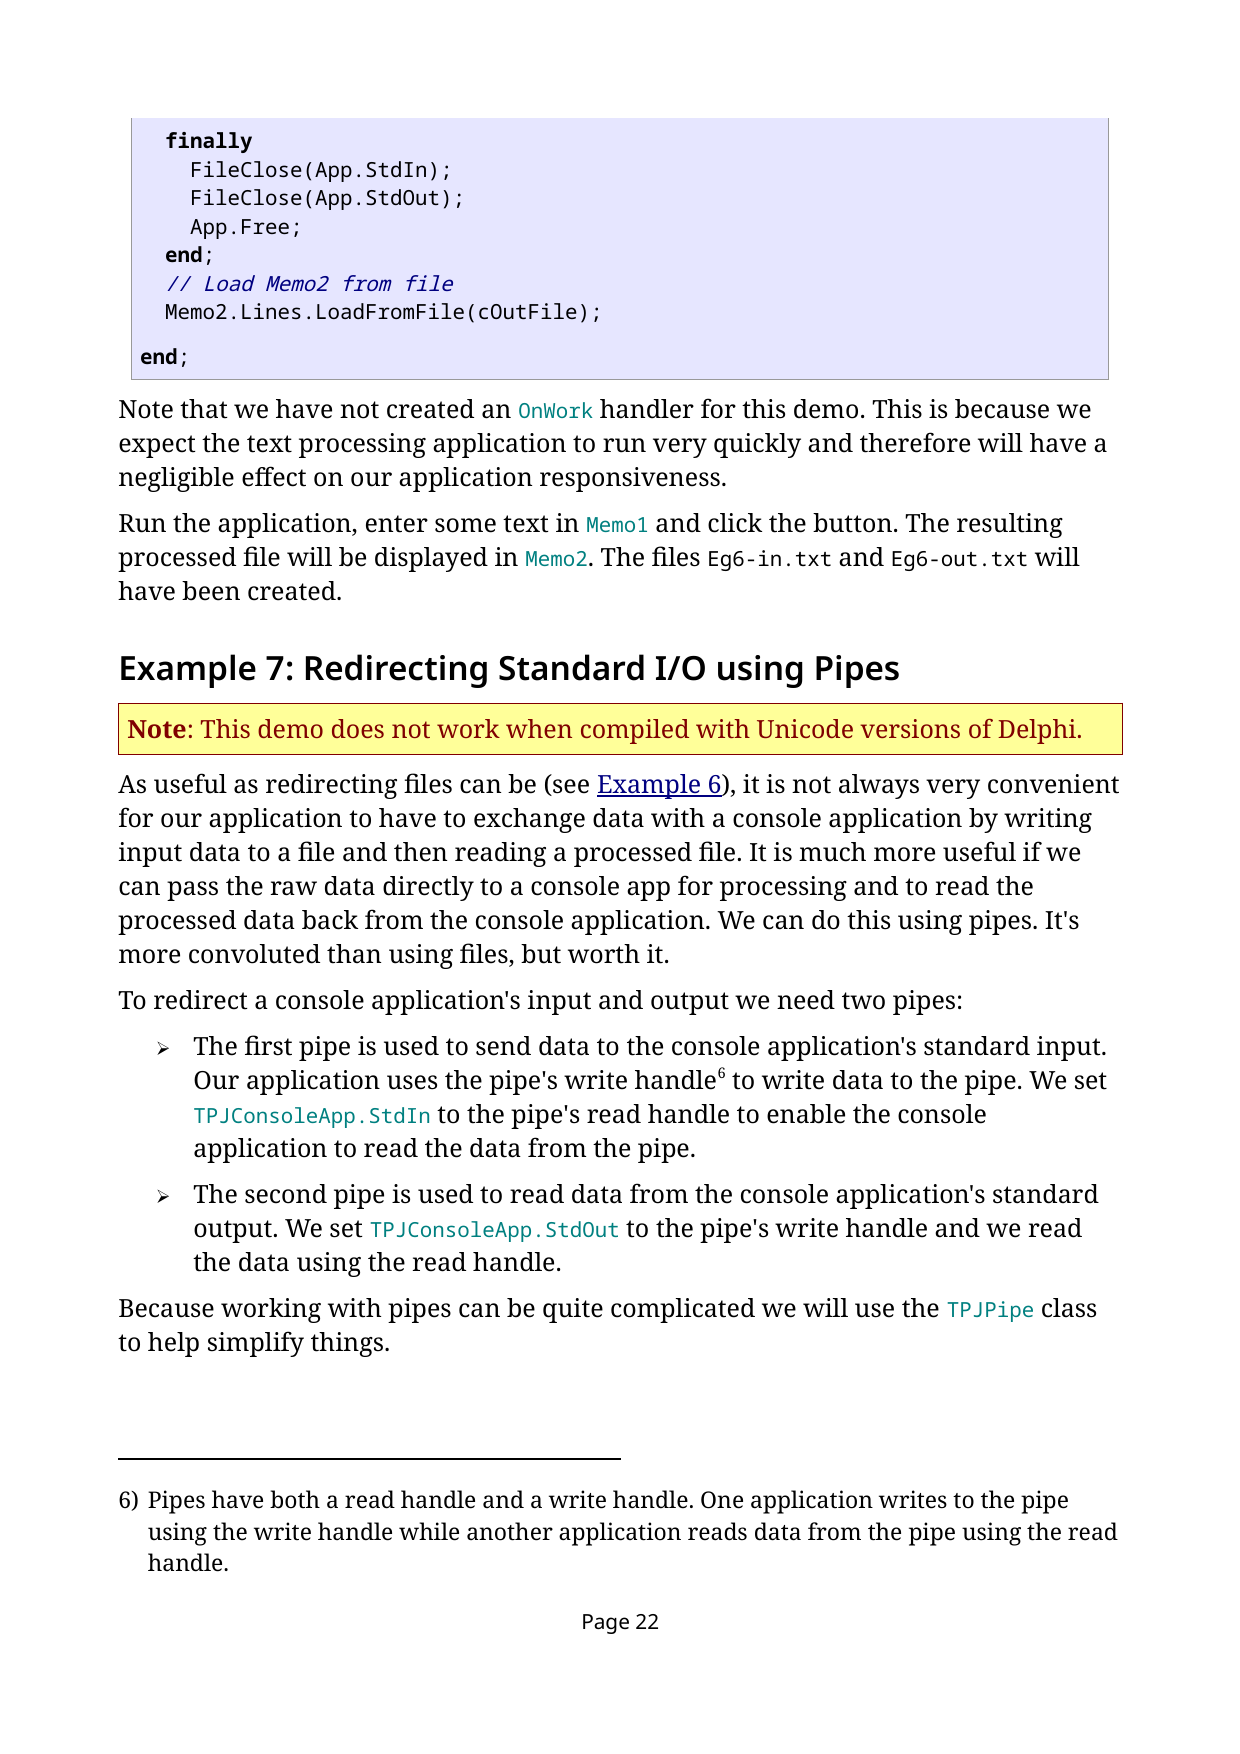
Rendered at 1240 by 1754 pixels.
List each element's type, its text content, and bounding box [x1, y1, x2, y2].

text finally [132, 118, 1108, 155]
text // Load Memo2 from file [132, 269, 1108, 297]
text end; [132, 240, 1108, 269]
subtitle Example 7: Redirecting Standard I/O using Pipes [118, 645, 1122, 690]
list Pipes have both a read handle and a write handle. One application writes to the pipe using the write handle while another application reads data from the pipe using the read handle. [118, 1484, 1122, 1578]
text FileClose(App.StdOut); [132, 183, 1108, 212]
text end; [132, 334, 1108, 379]
text Memo2.Lines.LoadFromFile(cOutFile); [132, 297, 1108, 334]
text Because working with pipes can be quite complicated we will use the TPJPipe class to help simplify things. [118, 1290, 1122, 1358]
text To redirect a console application's input and output we need two pipes: [118, 982, 1122, 1017]
text Note that we have not created an OnWork handler for this demo. This is because we expect the text processing application to run very quickly and therefore will have a negligible effect on our application responsiveness. [118, 392, 1122, 494]
list The second pipe is used to read data from the console application's standard output. We set TPJConsoleApp.StdOut to the pipe's write handle and we read the data using the read handle. [156, 1176, 1122, 1278]
text Run the application, enter some text in Memo1 and click the button. The resulting processed file will be displayed in Memo2. The files Eg6-in.txt and Eg6-out.txt will have been created. [118, 506, 1122, 608]
text Note: This demo does not work when compiled with Unicode versions of Delphi. [119, 704, 1122, 754]
text As useful as redirecting files can be (see Example 6), it is not always very convenient for our application to have to exchange data with a console application by writing input data to a file and then reading a processed file. It is much more useful if we can pass the raw data directly to a console app for processing and to read the processed data back from the console application. We can do this using pipes. It's more convoluted than using files, but worth it. [118, 766, 1122, 971]
list The first pipe is used to send data to the console application's standard input. Our application uses the pipe's write handle to write data to the pipe. We set TPJConsoleApp.StdIn to the pipe's read handle to enable the console application to read the data from the pipe. [156, 1028, 1122, 1164]
text App.Free; [132, 212, 1108, 240]
text FileClose(App.StdIn); [132, 155, 1108, 183]
